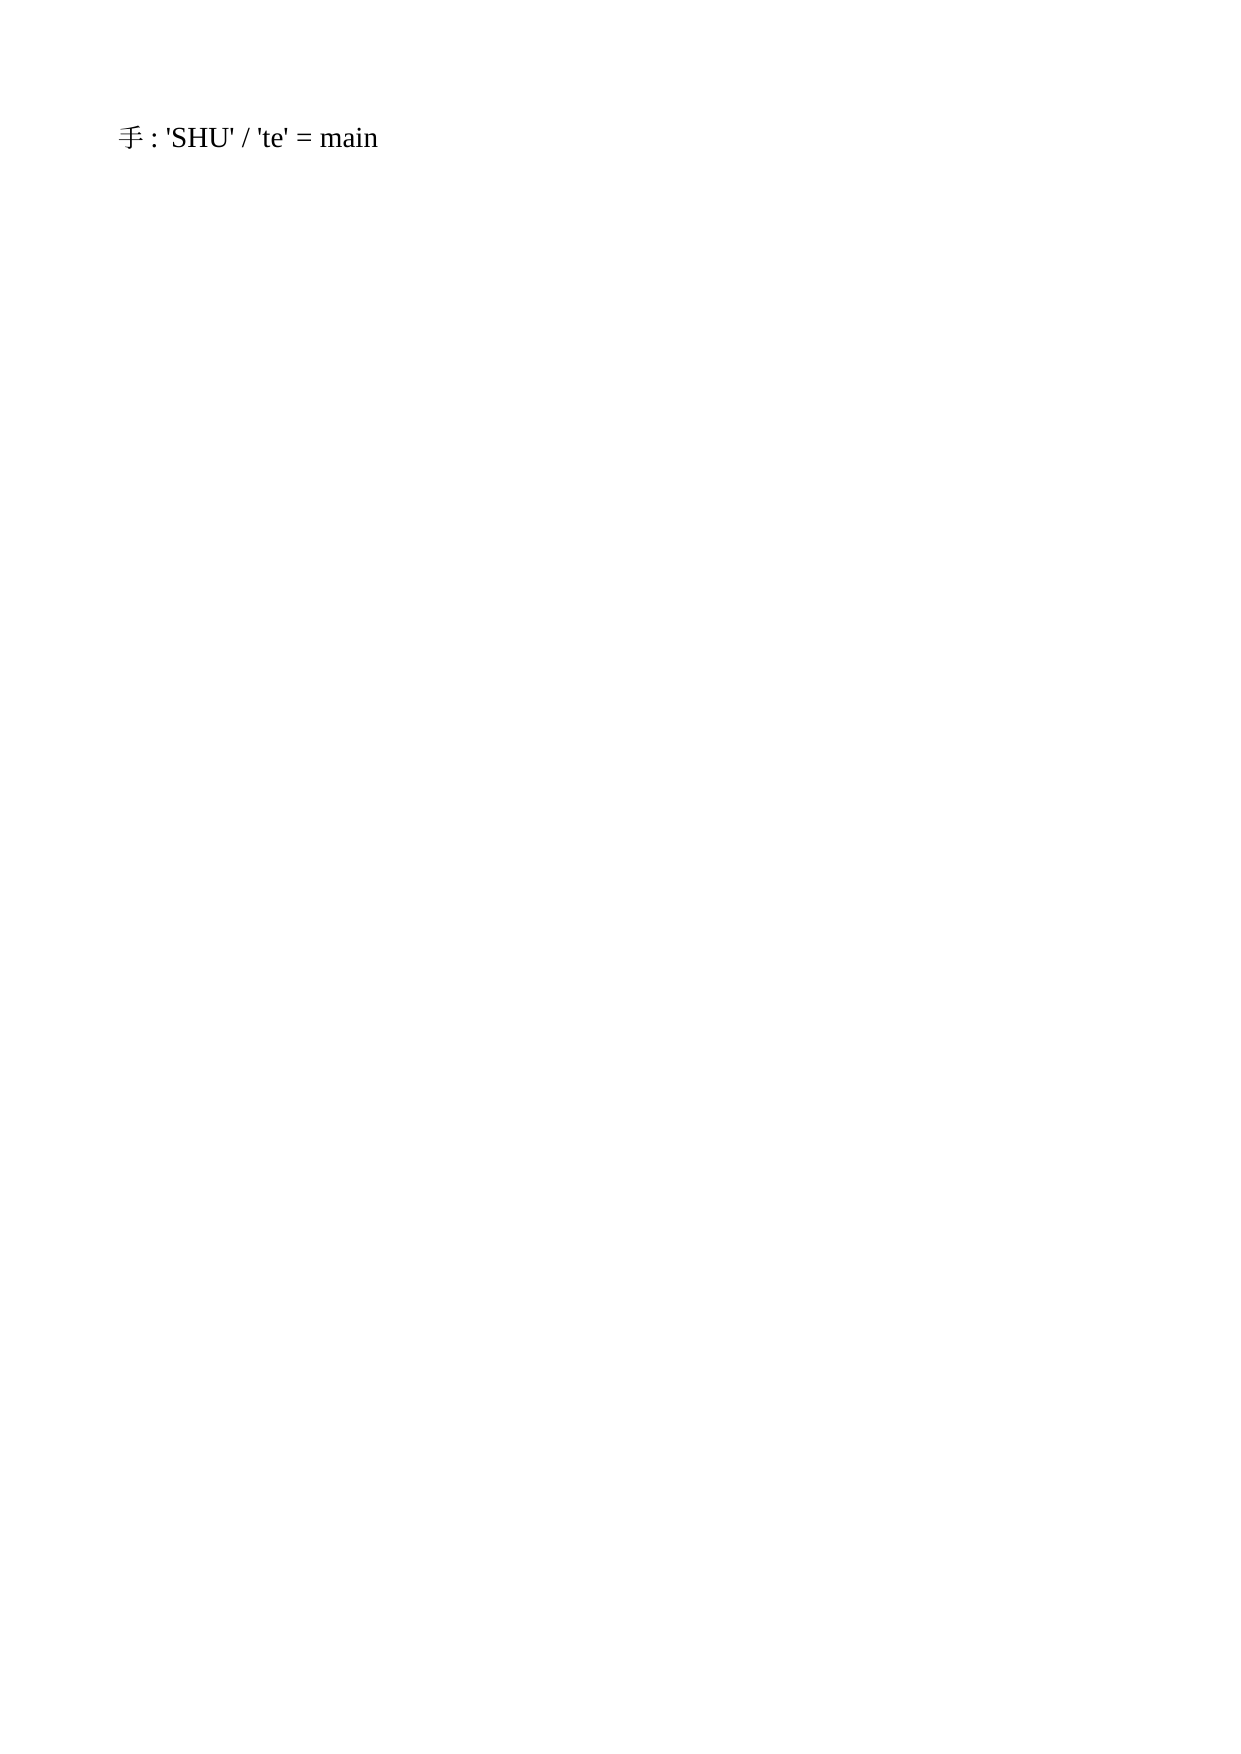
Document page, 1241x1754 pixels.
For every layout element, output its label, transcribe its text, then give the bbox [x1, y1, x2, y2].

text 手 : 'SHU' / 'te' = main [118, 118, 1122, 155]
